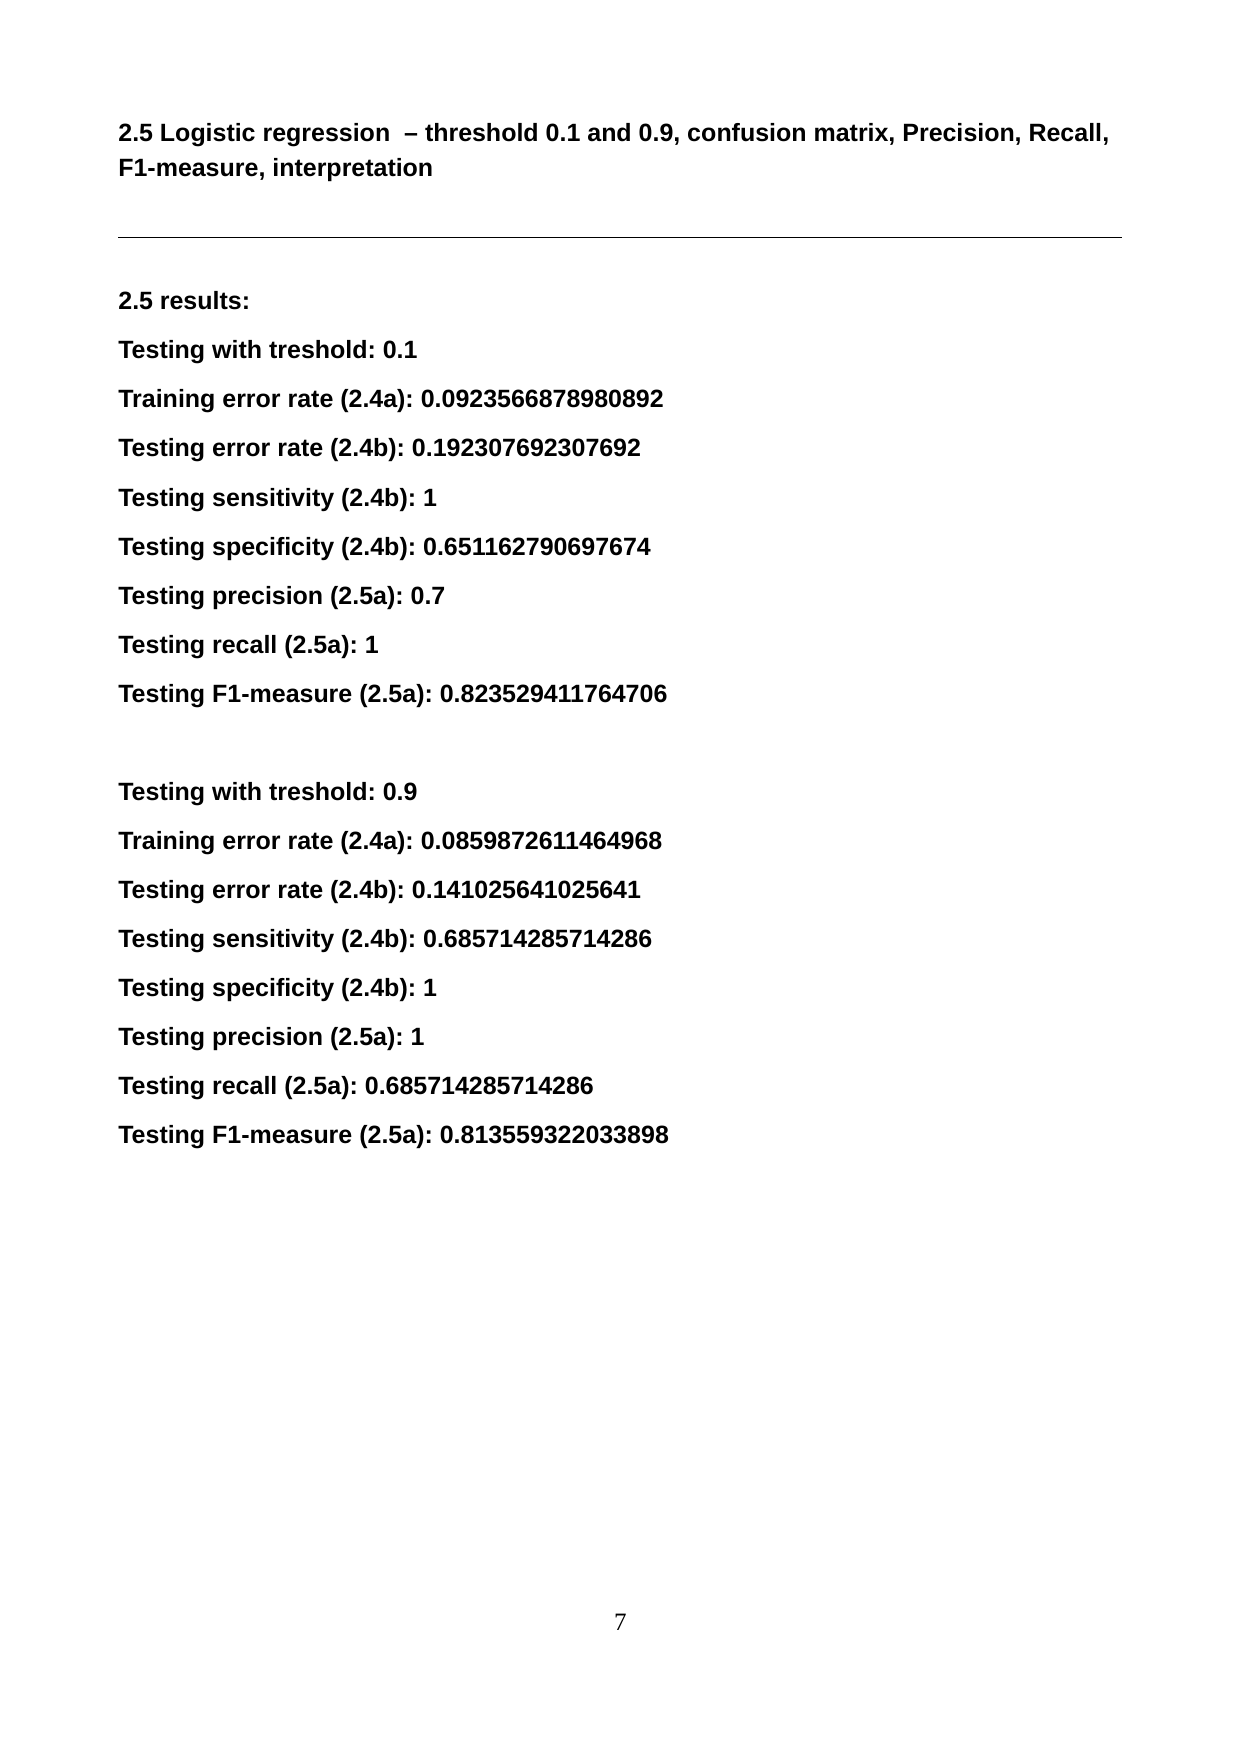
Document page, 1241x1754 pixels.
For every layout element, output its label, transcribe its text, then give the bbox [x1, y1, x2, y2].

text Testing recall (2.5a): 1 [118, 630, 1122, 658]
text 2.5 results: [118, 286, 1122, 315]
text Testing precision (2.5a): 1 [118, 1022, 1122, 1051]
text Testing with treshold: 0.9 [118, 777, 1122, 806]
text Testing F1-measure (2.5a): 0.813559322033898 [118, 1120, 1122, 1149]
text Testing specificity (2.4b): 1 [118, 973, 1122, 1002]
text Testing specificity (2.4b): 0.651162790697674 [118, 532, 1122, 560]
text Testing sensitivity (2.4b): 1 [118, 482, 1122, 511]
text Training error rate (2.4a): 0.0923566878980892 [118, 384, 1122, 413]
text Testing recall (2.5a): 0.685714285714286 [118, 1071, 1122, 1100]
text Testing with treshold: 0.1 [118, 335, 1122, 364]
text Training error rate (2.4a): 0.0859872611464968 [118, 826, 1122, 855]
text Testing error rate (2.4b): 0.141025641025641 [118, 875, 1122, 904]
text 2.5 Logistic regression – threshold 0.1 and 0.9, confusion matrix, Precision, Recall, F1-measure, interpretation [118, 118, 1122, 181]
text Testing precision (2.5a): 0.7 [118, 581, 1122, 609]
text Testing F1-measure (2.5a): 0.823529411764706 [118, 679, 1122, 707]
text Testing error rate (2.4b): 0.192307692307692 [118, 433, 1122, 462]
text Testing sensitivity (2.4b): 0.685714285714286 [118, 924, 1122, 953]
